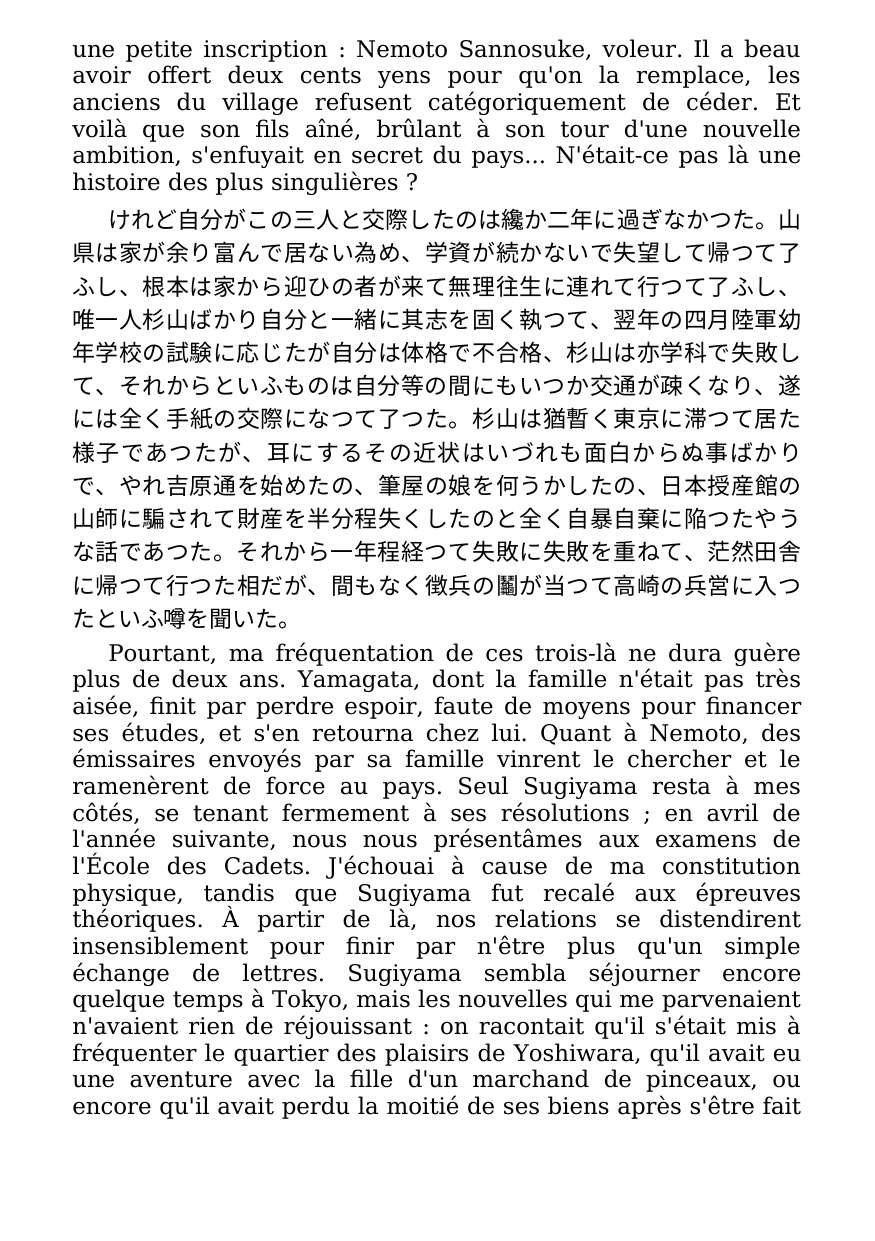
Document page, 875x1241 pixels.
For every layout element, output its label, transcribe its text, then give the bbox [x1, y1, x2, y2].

text けれど自分がこの三人と交際したのは纔か二年に過ぎなかつた。山県は家が余り富んで居ない為め、学資が続かないで失望して帰つて了ふし、根本は家から迎ひの者が来て無理往生に連れて行つて了ふし、唯一人杉山ばかり自分と一緒に其志を固く執つて、翌年の四月陸軍幼年学校の試験に応じたが自分は体格で不合格、杉山は亦学科で失敗して、それからといふものは自分等の間にもいつか交通が疎くなり、遂には全く手紙の交際になつて了つた。杉山は猶暫く東京に滞つて居た様子であつたが、耳にするその近状はいづれも面白からぬ事ばかりで、やれ吉原通を始めたの、筆屋の娘を何うかしたの、日本授産館の山師に騙されて財産を半分程失くしたのと全く自暴自棄に陥つたやうな話であつた。それから一年程経つて失敗に失敗を重ねて、茫然田舎に帰つて行つた相だが、間もなく徴兵の鬮が当つて高崎の兵営に入つたといふ噂を聞いた。 [72, 202, 802, 634]
text une petite inscription : Nemoto Sannosuke, voleur. Il a beau avoir offert deux cents yens pour qu'on la remplace, les anciens du village refusent catégoriquement de céder. Et voilà que son fils aîné, brûlant à son tour d'une nouvelle ambition, s'enfuyait en secret du pays... N'était-ce pas là une histoire des plus singulières ? [72, 36, 802, 196]
text Pourtant, ma fréquentation de ces trois-là ne dura guère plus de deux ans. Yamagata, dont la famille n'était pas très aisée, finit par perdre espoir, faute de moyens pour financer ses études, et s'en retourna chez lui. Quant à Nemoto, des émissaires envoyés par sa famille vinrent le chercher et le ramenèrent de force au pays. Seul Sugiyama resta à mes côtés, se tenant fermement à ses résolutions ; en avril de l'année suivante, nous nous présentâmes aux examens de l'École des Cadets. J'échouai à cause de ma constitution physique, tandis que Sugiyama fut recalé aux épreuves théoriques. À partir de là, nos relations se distendirent insensiblement pour finir par n'être plus qu'un simple échange de lettres. Sugiyama sembla séjourner encore quelque temps à Tokyo, mais les nouvelles qui me parvenaient n'avaient rien de réjouissant : on racontait qu'il s'était mis à fréquenter le quartier des plaisirs de Yoshiwara, qu'il avait eu une aventure avec la fille d'un marchand de pinceaux, ou encore qu'il avait perdu la moitié de ses biens après s'être fait [72, 640, 802, 1120]
